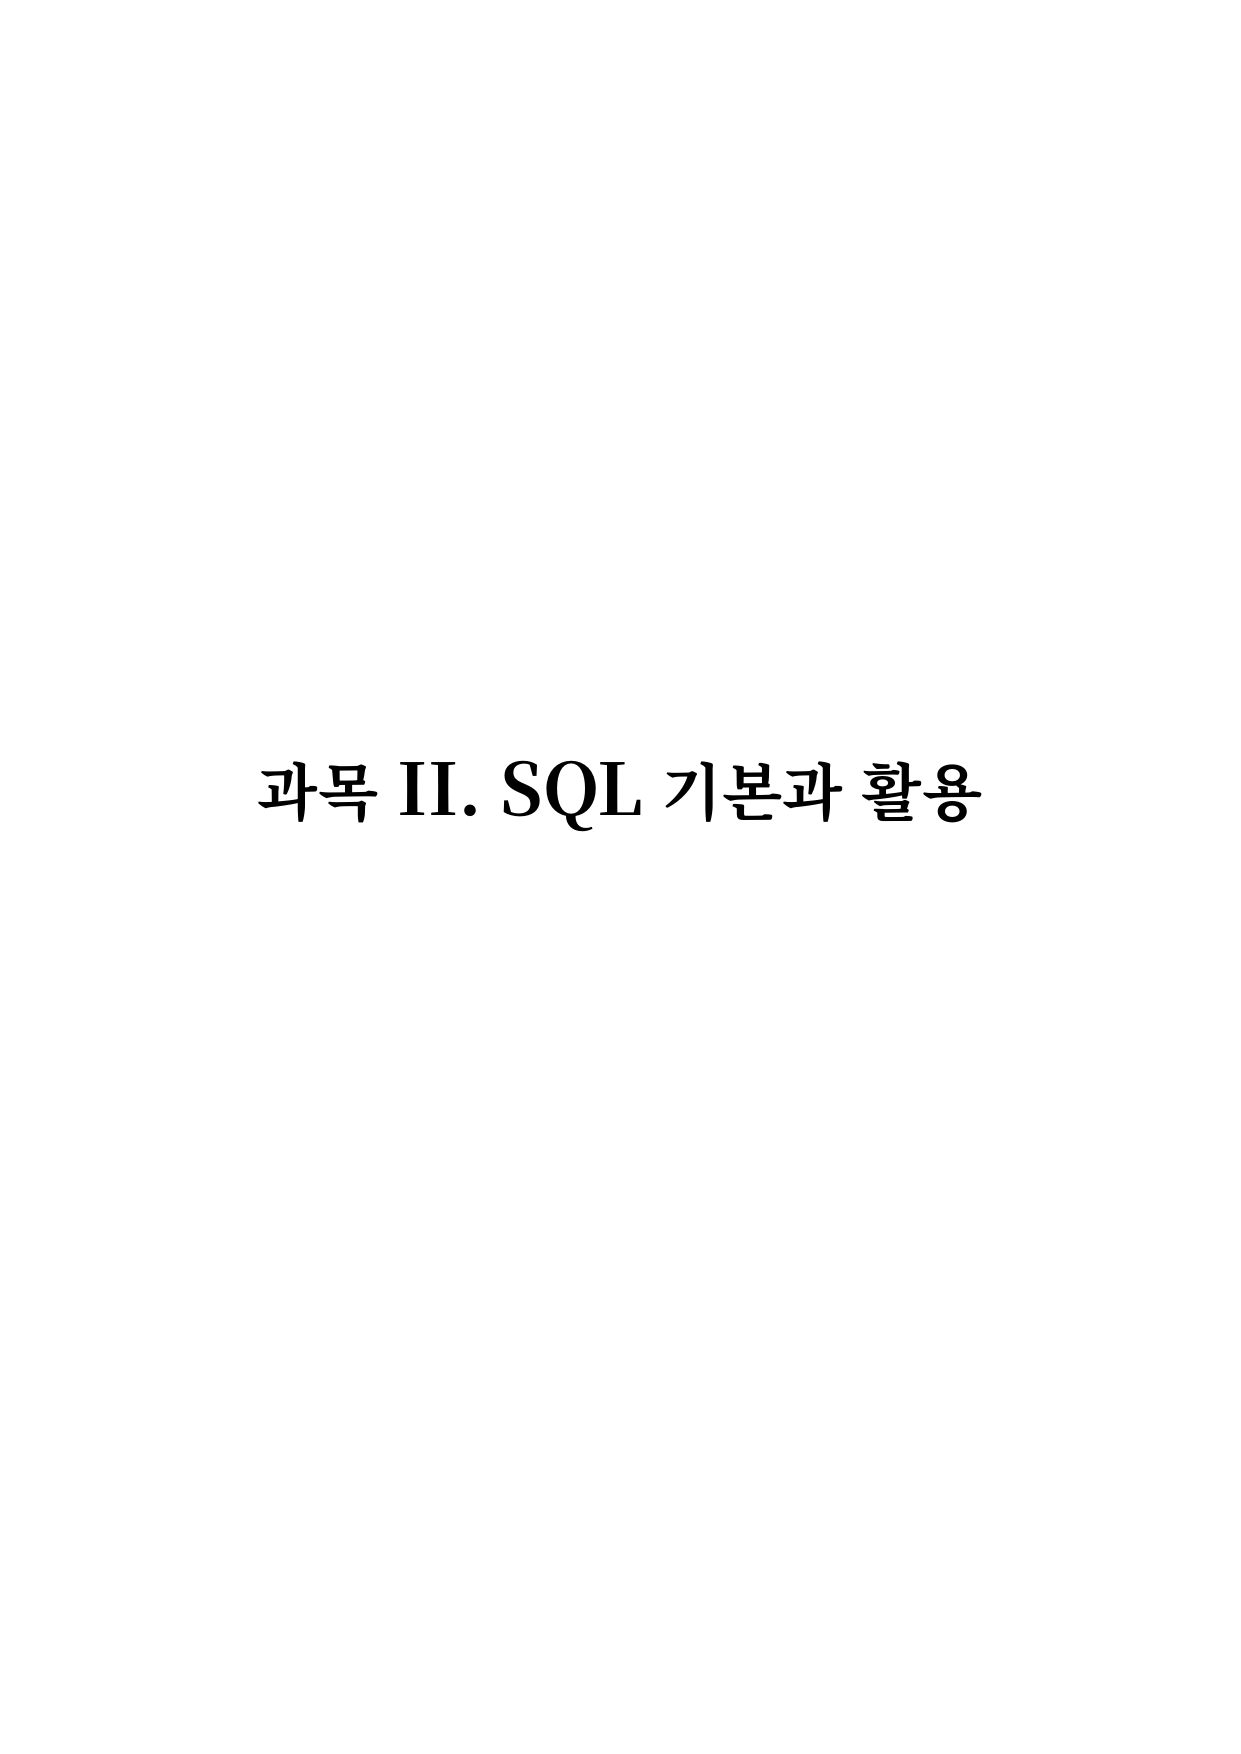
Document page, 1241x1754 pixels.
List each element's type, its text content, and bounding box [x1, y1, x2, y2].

text 과목 II. SQL 기본과 활용 [118, 733, 1122, 836]
